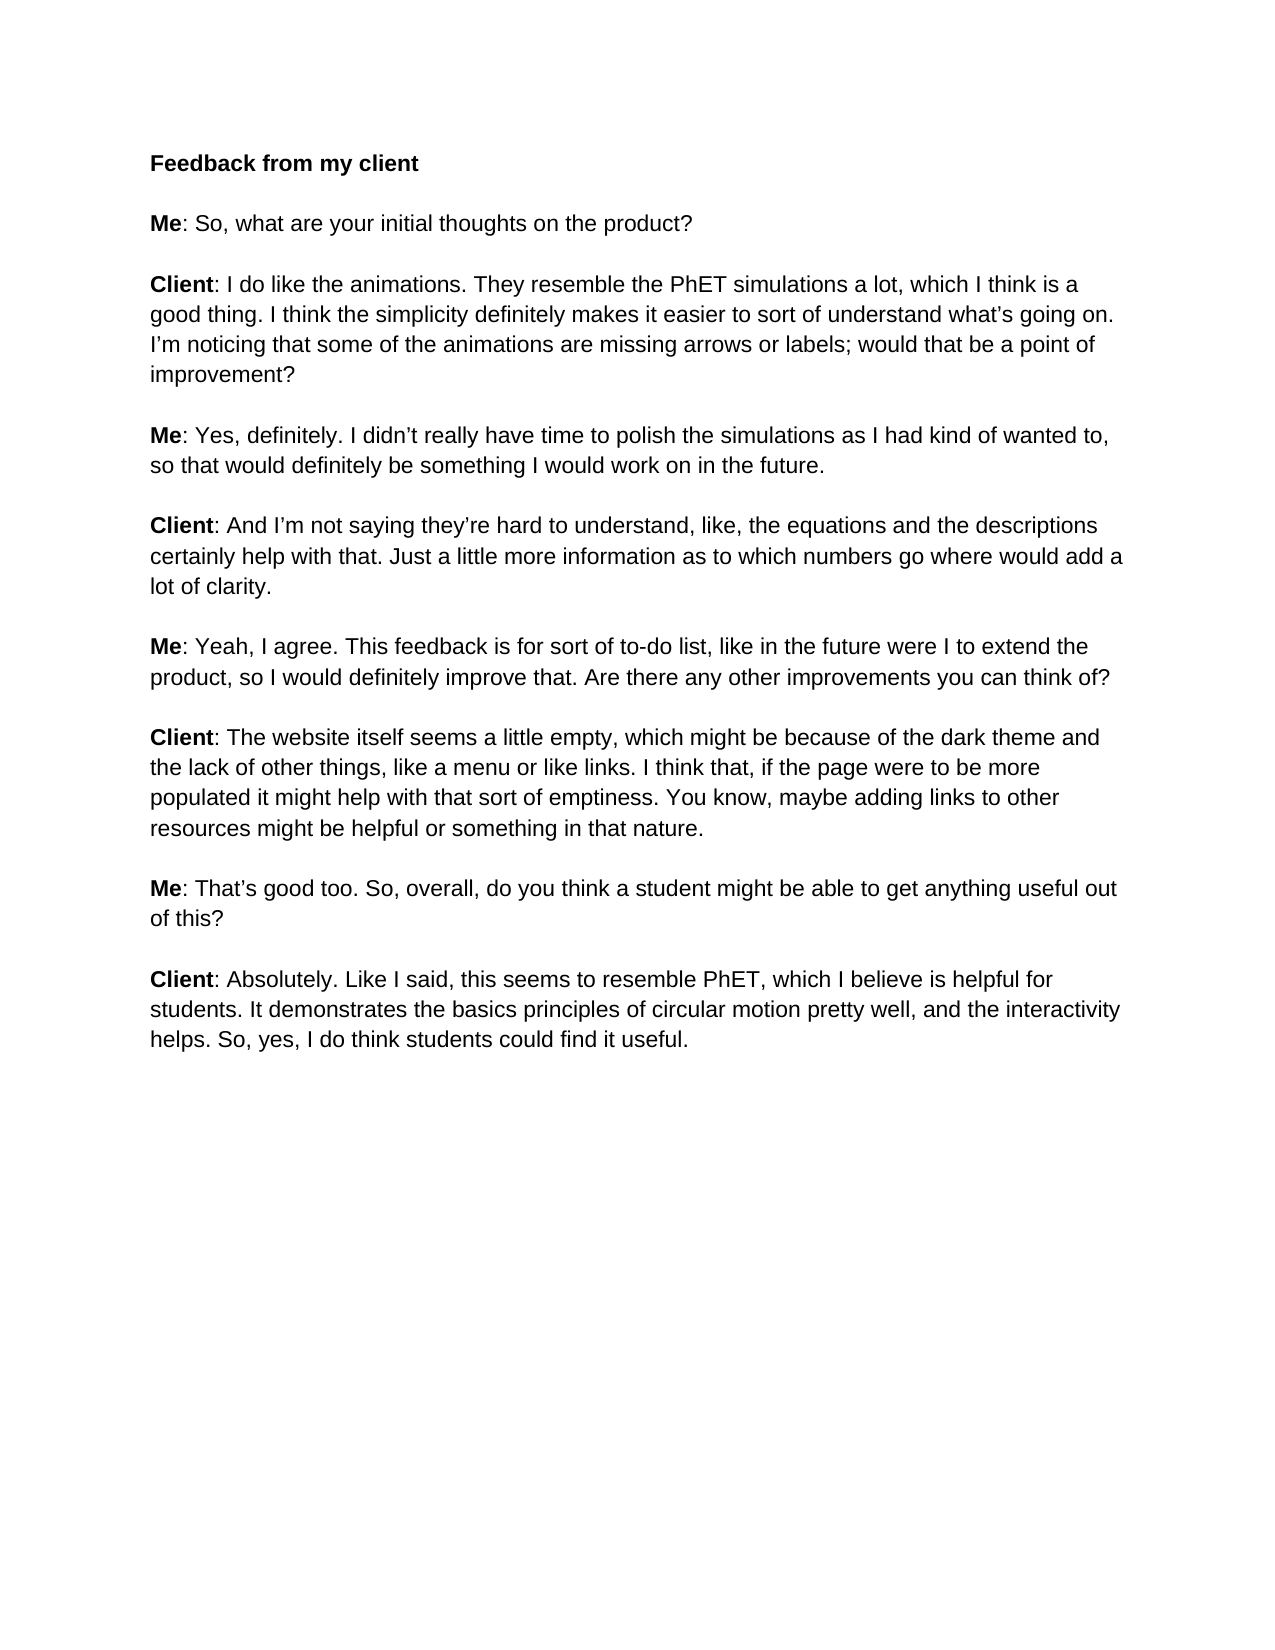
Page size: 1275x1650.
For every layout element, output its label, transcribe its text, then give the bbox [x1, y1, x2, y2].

text Me: So, what are your initial thoughts on the product? [150, 210, 1125, 237]
text Client: Absolutely. Like I said, this seems to resemble PhET, which I believe is helpful for students. It demonstrates the basics principles of circular motion pretty well, and the interactivity helps. So, yes, I do think students could find it useful. [150, 966, 1125, 1052]
text Client: I do like the animations. They resemble the PhET simulations a lot, which I think is a good thing. I think the simplicity definitely makes it easier to sort of understand what’s going on. I’m noticing that some of the animations are missing arrows or labels; would that be a point of improvement? [150, 271, 1125, 388]
text Me: Yeah, I agree. This feedback is for sort of to-do list, like in the future were I to extend the product, so I would definitely improve that. Are there any other improvements you can think of? [150, 633, 1125, 690]
text Client: And I’m not saying they’re hard to understand, like, the equations and the descriptions certainly help with that. Just a little more information as to which numbers go where would add a lot of clarity. [150, 512, 1125, 599]
text Me: Yes, definitely. I didn’t really have time to polish the simulations as I had kind of wanted to, so that would definitely be something I would work on in the future. [150, 422, 1125, 478]
text Client: The website itself seems a little empty, which might be because of the dark theme and the lack of other things, like a menu or like links. I think that, if the page were to be more populated it might help with that sort of emptiness. You know, maybe adding links to other resources might be helpful or something in that nature. [150, 724, 1125, 841]
text Feedback from my client [150, 150, 1125, 176]
text Me: That’s good too. So, overall, do you think a student might be able to get anything useful out of this? [150, 875, 1125, 932]
